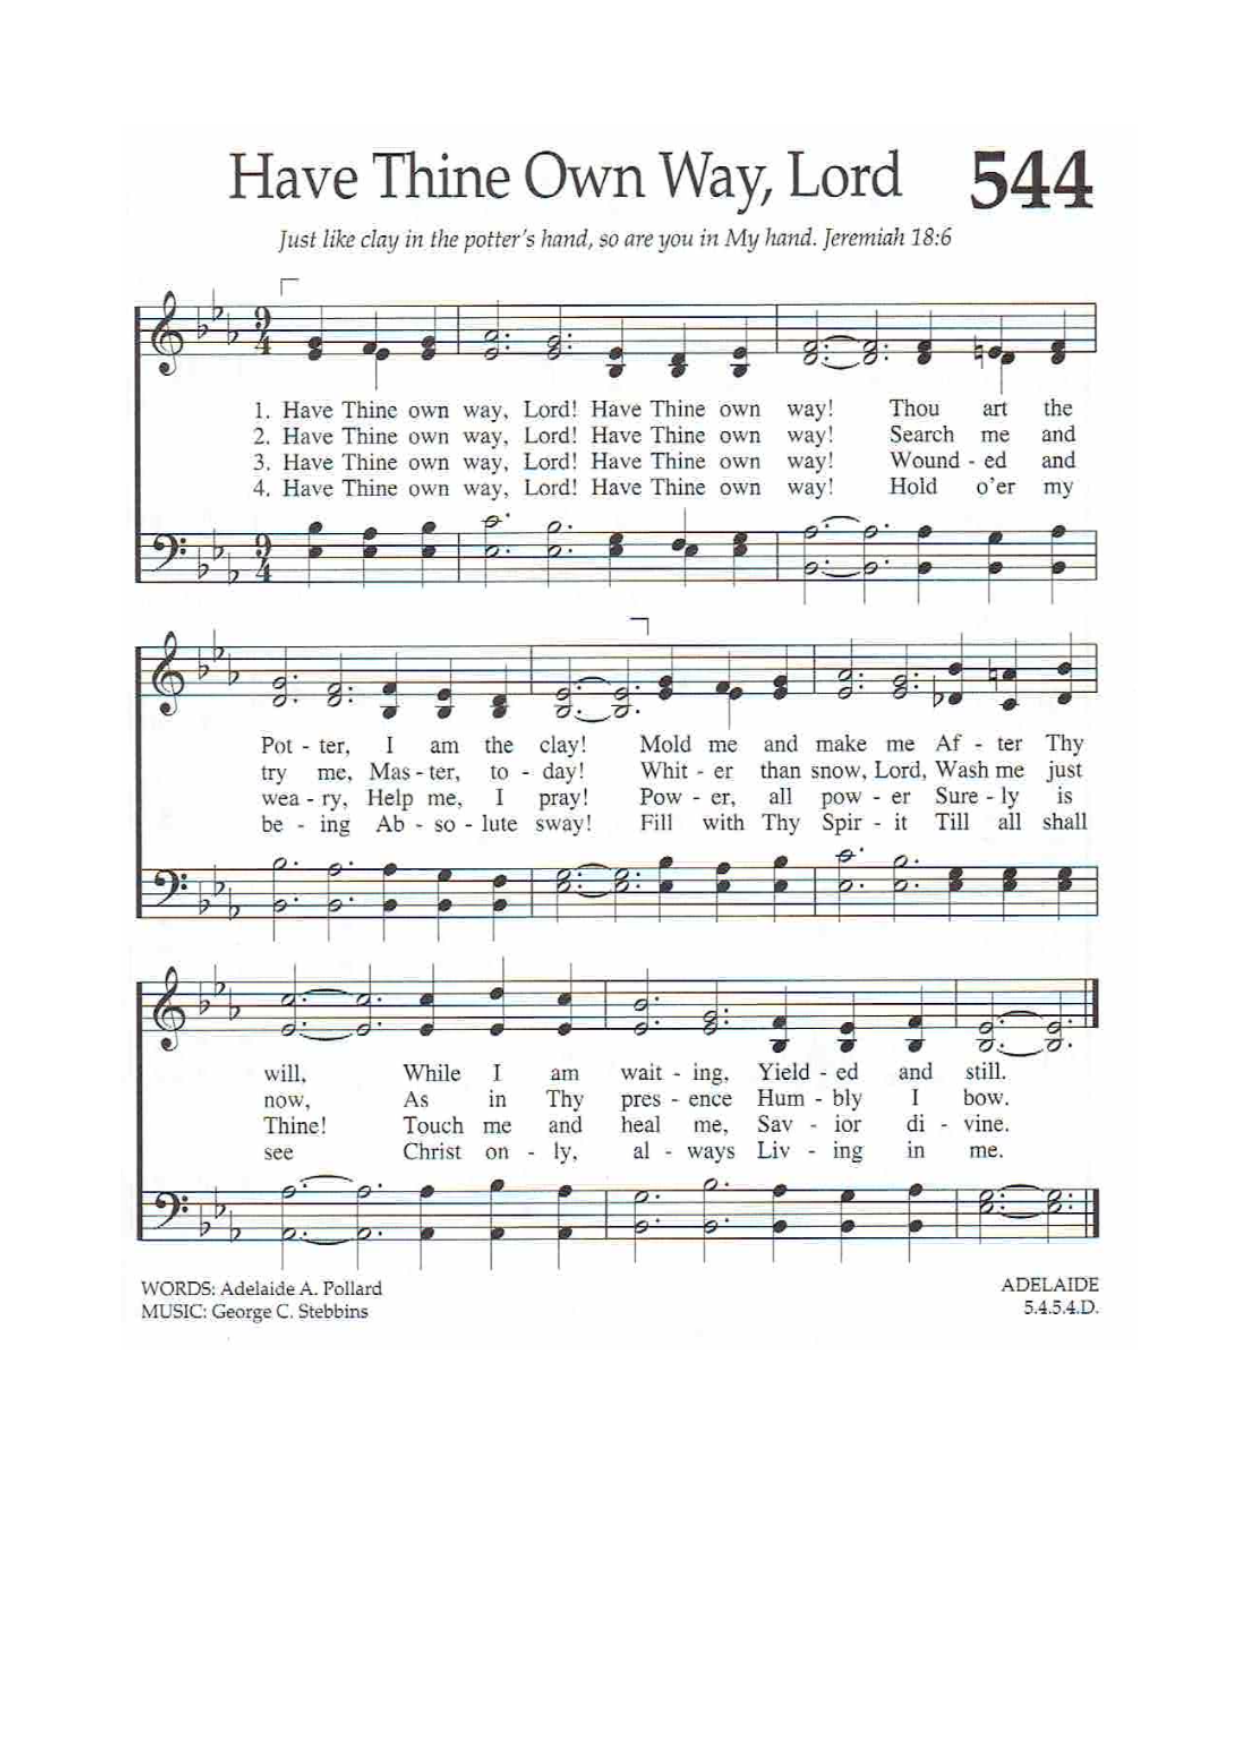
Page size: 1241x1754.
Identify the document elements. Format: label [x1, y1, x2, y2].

picture [120, 124, 1138, 1350]
